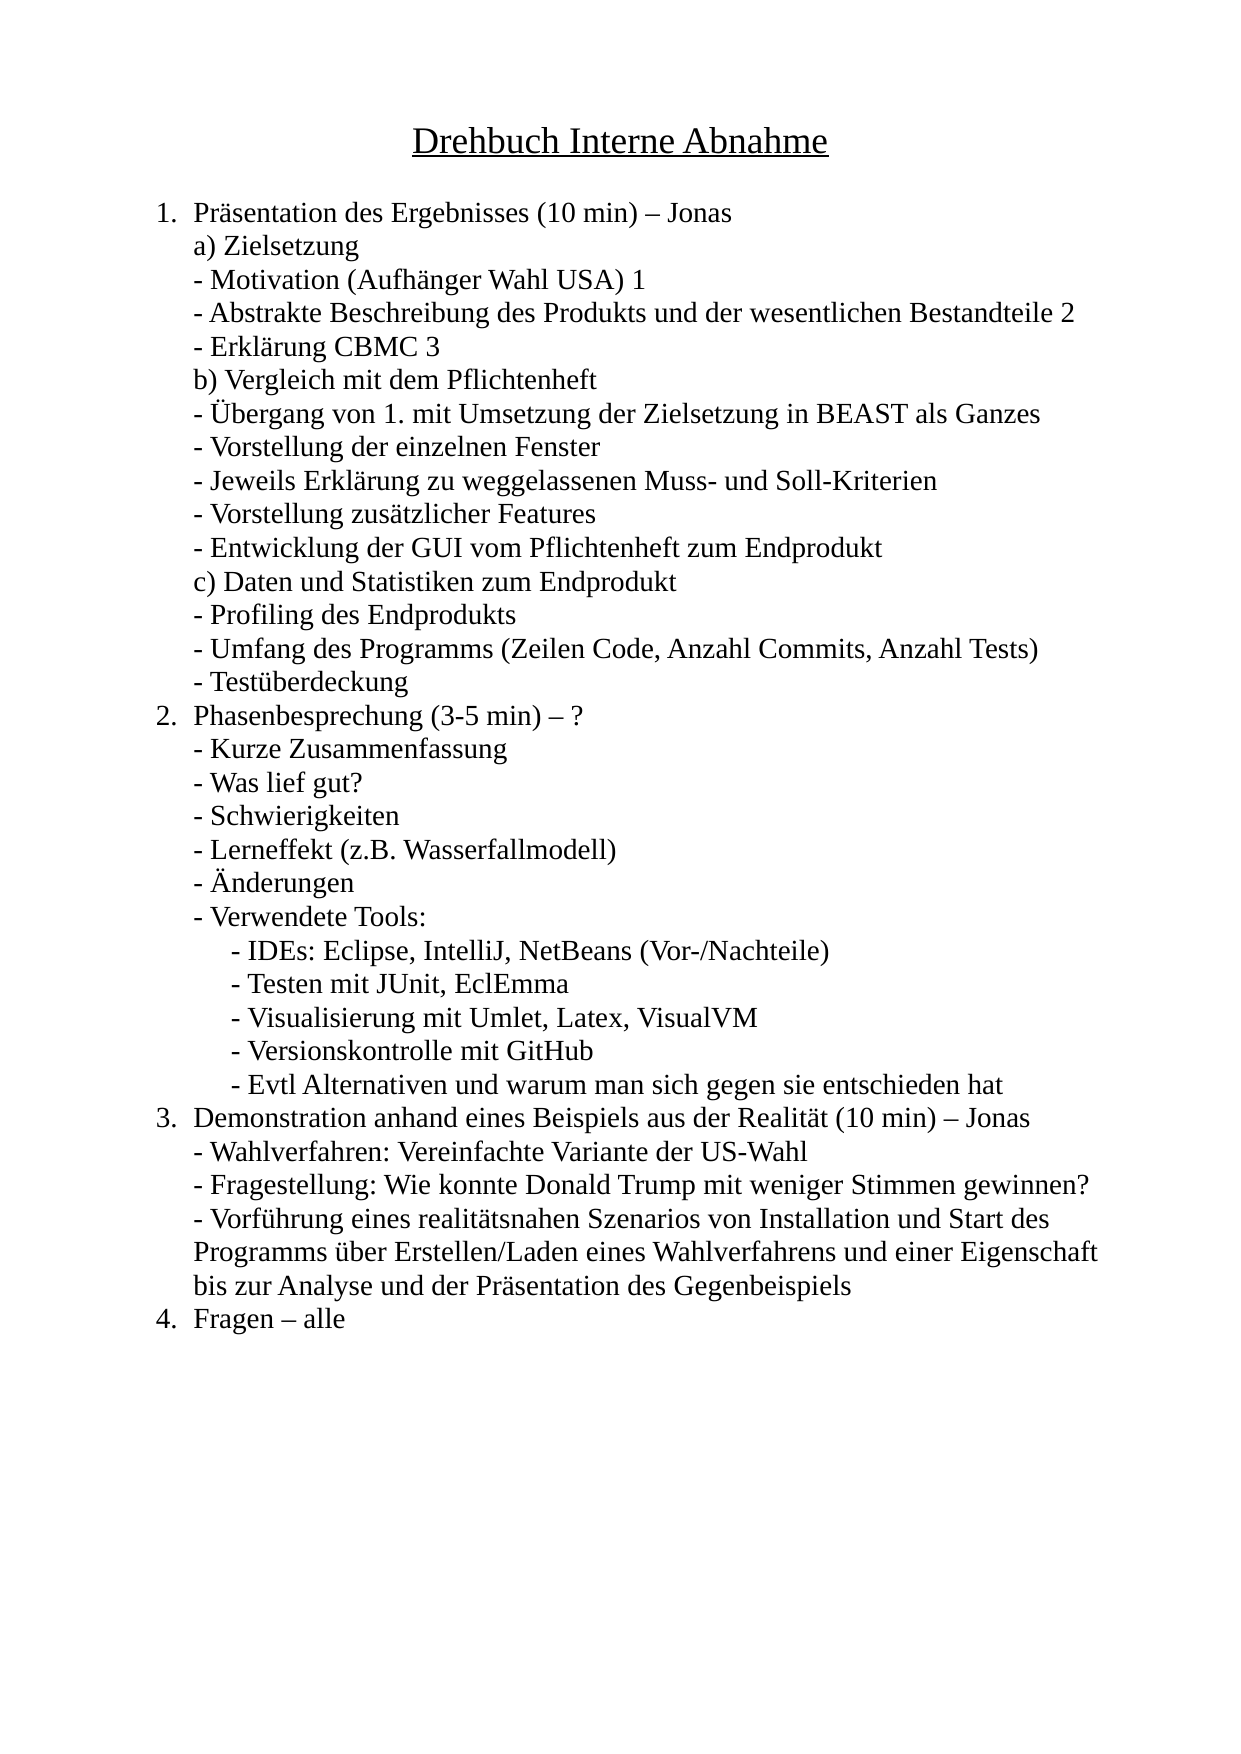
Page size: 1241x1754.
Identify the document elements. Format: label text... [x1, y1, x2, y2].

list - Testüberdeckung [156, 664, 1122, 698]
list - Versionskontrolle mit GitHub [193, 1033, 1122, 1067]
list - Vorführung eines realitätsnahen Szenarios von Installation und Start des Programms über Erstellen/Laden eines Wahlverfahrens und einer Eigenschaft bis zur Analyse und der Präsentation des Gegenbeispiels [156, 1201, 1122, 1302]
list - Jeweils Erklärung zu weggelassenen Muss- und Soll-Kriterien [156, 463, 1122, 497]
list - IDEs: Eclipse, IntelliJ, NetBeans (Vor-/Nachteile) [193, 933, 1122, 966]
list Fragen – alle [156, 1302, 1122, 1335]
list - Visualisierung mit Umlet, Latex, VisualVM [193, 1000, 1122, 1033]
list - Fragestellung: Wie konnte Donald Trump mit weniger Stimmen gewinnen? [156, 1167, 1122, 1201]
list - Erklärung CBMC 3 [156, 329, 1122, 362]
list Phasenbesprechung (3-5 min) – ? [156, 698, 1122, 731]
list - Schwierigkeiten [156, 798, 1122, 832]
list - Wahlverfahren: Vereinfachte Variante der US-Wahl [156, 1134, 1122, 1167]
list - Entwicklung der GUI vom Pflichtenheft zum Endprodukt [156, 530, 1122, 564]
list - Profiling des Endprodukts [156, 597, 1122, 631]
list b) Vergleich mit dem Pflichtenheft [156, 362, 1122, 396]
list - Vorstellung der einzelnen Fenster [156, 429, 1122, 463]
list - Lerneffekt (z.B. Wasserfallmodell) [156, 832, 1122, 866]
list - Testen mit JUnit, EclEmma [193, 966, 1122, 1000]
list - Übergang von 1. mit Umsetzung der Zielsetzung in BEAST als Ganzes [156, 396, 1122, 429]
list - Verwendete Tools: [156, 899, 1122, 933]
list - Motivation (Aufhänger Wahl USA) 1 [156, 262, 1122, 295]
list - Abstrakte Beschreibung des Produkts und der wesentlichen Bestandteile 2 [156, 295, 1122, 329]
list - Vorstellung zusätzlicher Features [156, 497, 1122, 530]
list - Kurze Zusammenfassung [156, 731, 1122, 765]
list - Umfang des Programms (Zeilen Code, Anzahl Commits, Anzahl Tests) [156, 631, 1122, 664]
list a) Zielsetzung [156, 228, 1122, 262]
text Drehbuch Interne Abnahme [118, 118, 1122, 161]
list Demonstration anhand eines Beispiels aus der Realität (10 min) – Jonas [156, 1100, 1122, 1134]
list - Was lief gut? [156, 765, 1122, 798]
list - Änderungen [156, 866, 1122, 899]
list c) Daten und Statistiken zum Endprodukt [156, 564, 1122, 597]
list - Evtl Alternativen und warum man sich gegen sie entschieden hat [193, 1067, 1122, 1100]
list Präsentation des Ergebnisses (10 min) – Jonas [156, 195, 1122, 228]
